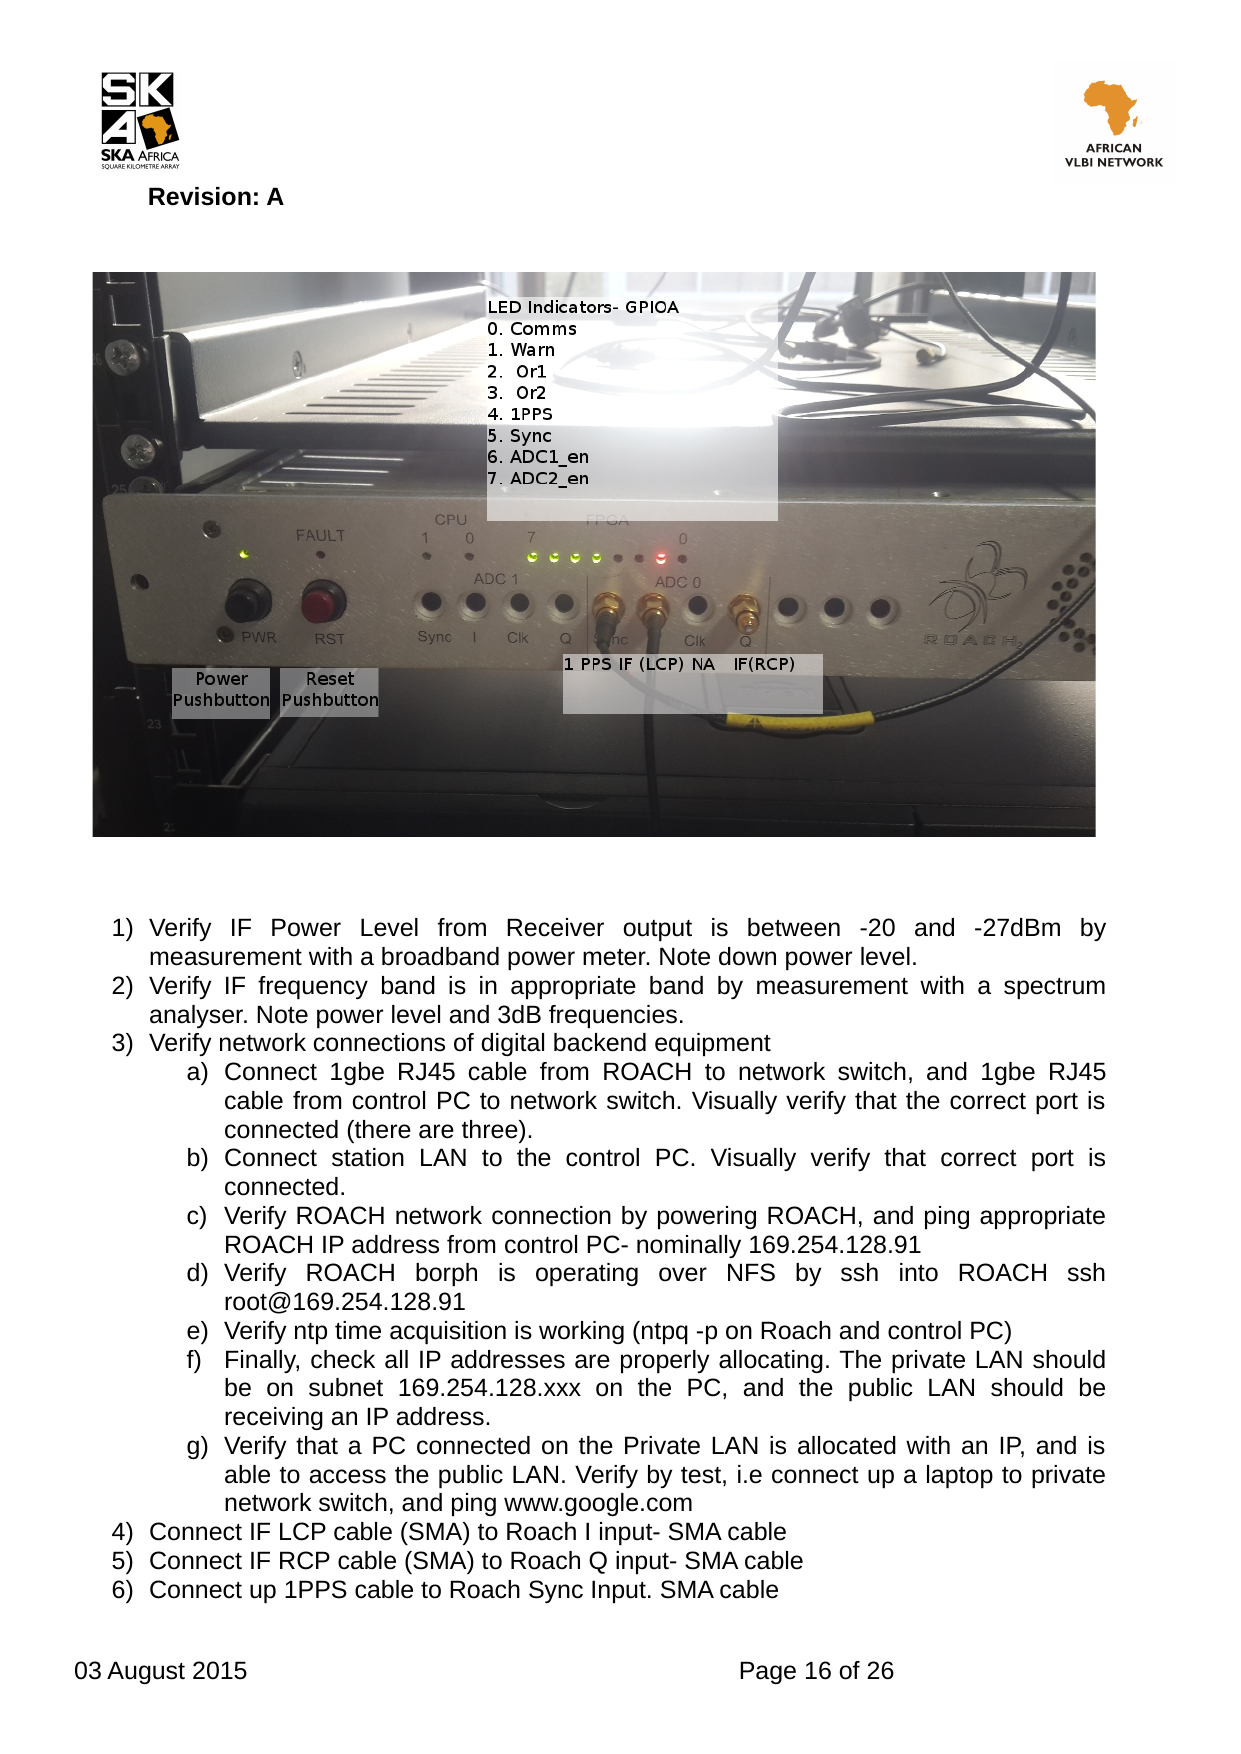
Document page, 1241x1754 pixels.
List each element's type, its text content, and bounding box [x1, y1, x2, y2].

list Verify ROACH borph is operating over NFS by ssh into ROACH ssh root@169.254.128.91 [186, 1258, 1108, 1316]
picture [92, 272, 1096, 837]
picture [1051, 61, 1177, 186]
list Verify ROACH network connection by powering ROACH, and ping appropriate ROACH IP address from control PC- nominally 169.254.128.91 [186, 1201, 1108, 1258]
list Verify IF frequency band is in appropriate band by measurement with a spectrum analyser. Note power level and 3dB frequencies. [111, 971, 1108, 1028]
list Connect up 1PPS cable to Roach Sync Input. SMA cable [111, 1574, 1108, 1603]
list Connect IF RCP cable (SMA) to Roach Q input- SMA cable [111, 1546, 1108, 1574]
picture [98, 70, 183, 172]
list Connect IF LCP cable (SMA) to Roach I input- SMA cable [111, 1517, 1108, 1546]
list Finally, check all IP addresses are properly allocating. The private LAN should be on subnet 169.254.128.xxx on the PC, and the public LAN should be receiving an IP address. [186, 1344, 1108, 1431]
list Connect station LAN to the control PC. Visually verify that correct port is connected. [186, 1143, 1108, 1201]
list Verify ntp time acquisition is working (ntpq -p on Roach and control PC) [186, 1316, 1108, 1344]
list Verify network connections of digital backend equipment [111, 1028, 1108, 1057]
list Verify that a PC connected on the Private LAN is allocated with an IP, and is able to access the public LAN. Verify by test, i.e connect up a laptop to private network switch, and ping www.google.com [186, 1431, 1108, 1517]
list Verify IF Power Level from Receiver output is between -20 and -27dBm by measurement with a broadband power meter. Note down power level. [111, 913, 1108, 971]
list Connect 1gbe RJ45 cable from ROACH to network switch, and 1gbe RJ45 cable from control PC to network switch. Visually verify that the correct port is connected (there are three). [186, 1057, 1108, 1143]
